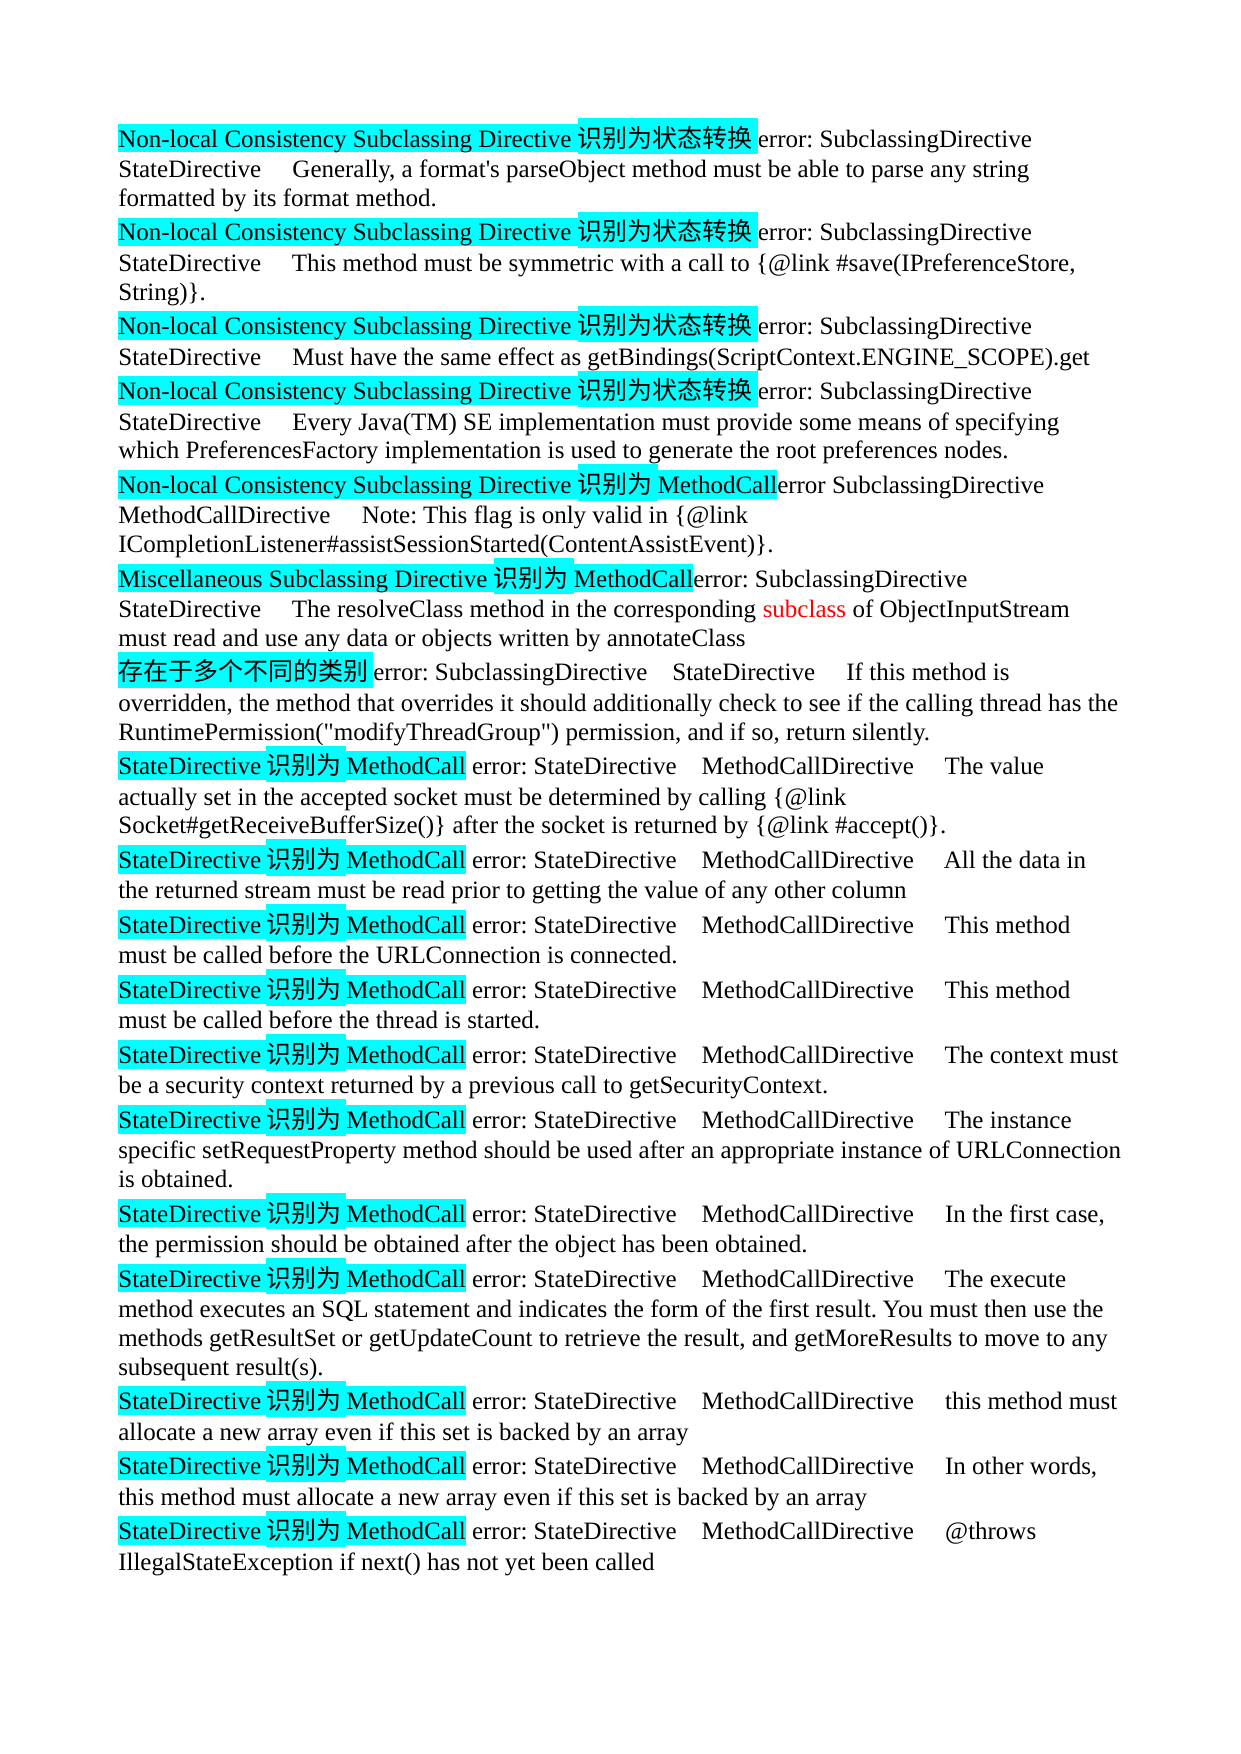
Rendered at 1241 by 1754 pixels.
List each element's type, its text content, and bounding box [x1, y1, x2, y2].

text StateDirective识别为MethodCall error: StateDirective MethodCallDirective this method must allocate a new array even if this set is backed by an array [118, 1381, 1122, 1446]
text StateDirective识别为MethodCall error: StateDirective MethodCallDirective @throws IllegalStateException if next() has not yet been called [118, 1511, 1122, 1576]
text Non-local Consistency Subclassing Directive 识别为状态转换error: SubclassingDirective StateDirective Generally, a format's parseObject method must be able to parse any string formatted by its format method. [118, 118, 1122, 212]
text StateDirective识别为MethodCall error: StateDirective MethodCallDirective All the data in the returned stream must be read prior to getting the value of any other column [118, 839, 1122, 904]
text Non-local Consistency Subclassing Directive 识别为状态转换error: SubclassingDirective StateDirective Must have the same effect as getBindings(ScriptContext.ENGINE_SCOPE).get [118, 306, 1122, 371]
text Miscellaneous Subclassing Directive 识别为MethodCallerror: SubclassingDirective StateDirective The resolveClass method in the corresponding subclass of ObjectInputStream must read and use any data or objects written by annotateClass [118, 558, 1122, 652]
text StateDirective识别为MethodCall error: StateDirective MethodCallDirective This method must be called before the thread is started. [118, 969, 1122, 1034]
text Non-local Consistency Subclassing Directive 识别为状态转换error: SubclassingDirective StateDirective Every Java(TM) SE implementation must provide some means of specifying which PreferencesFactory implementation is used to generate the root preferences nodes. [118, 371, 1122, 464]
text StateDirective识别为MethodCall error: StateDirective MethodCallDirective The execute method executes an SQL statement and indicates the form of the first result. You must then use the methods getResultSet or getUpdateCount to retrieve the result, and getMoreResults to move to any subsequent result(s). [118, 1258, 1122, 1381]
text 存在于多个不同的类别error: SubclassingDirective StateDirective If this method is overridden, the method that overrides it should additionally check to see if the calling thread has the RuntimePermission("modifyThreadGroup") permission, and if so, return silently. [118, 652, 1122, 746]
text StateDirective识别为MethodCall error: StateDirective MethodCallDirective In the first case, the permission should be obtained after the object has been obtained. [118, 1193, 1122, 1258]
text StateDirective识别为MethodCall error: StateDirective MethodCallDirective The instance specific setRequestProperty method should be used after an appropriate instance of URLConnection is obtained. [118, 1099, 1122, 1193]
text Non-local Consistency Subclassing Directive 识别为状态转换error: SubclassingDirective StateDirective This method must be symmetric with a call to {@link #save(IPreferenceStore, String)}. [118, 212, 1122, 306]
text StateDirective识别为MethodCall error: StateDirective MethodCallDirective In other words, this method must allocate a new array even if this set is backed by an array [118, 1446, 1122, 1511]
text Non-local Consistency Subclassing Directive 识别为MethodCallerror SubclassingDirective MethodCallDirective Note: This flag is only valid in {@link ICompletionListener#assistSessionStarted(ContentAssistEvent)}. [118, 464, 1122, 558]
text StateDirective识别为MethodCall error: StateDirective MethodCallDirective The value actually set in the accepted socket must be determined by calling {@link Socket#getReceiveBufferSize()} after the socket is returned by {@link #accept()}. [118, 746, 1122, 839]
text StateDirective识别为MethodCall error: StateDirective MethodCallDirective The context must be a security context returned by a previous call to getSecurityContext. [118, 1034, 1122, 1099]
text StateDirective识别为MethodCall error: StateDirective MethodCallDirective This method must be called before the URLConnection is connected. [118, 904, 1122, 969]
